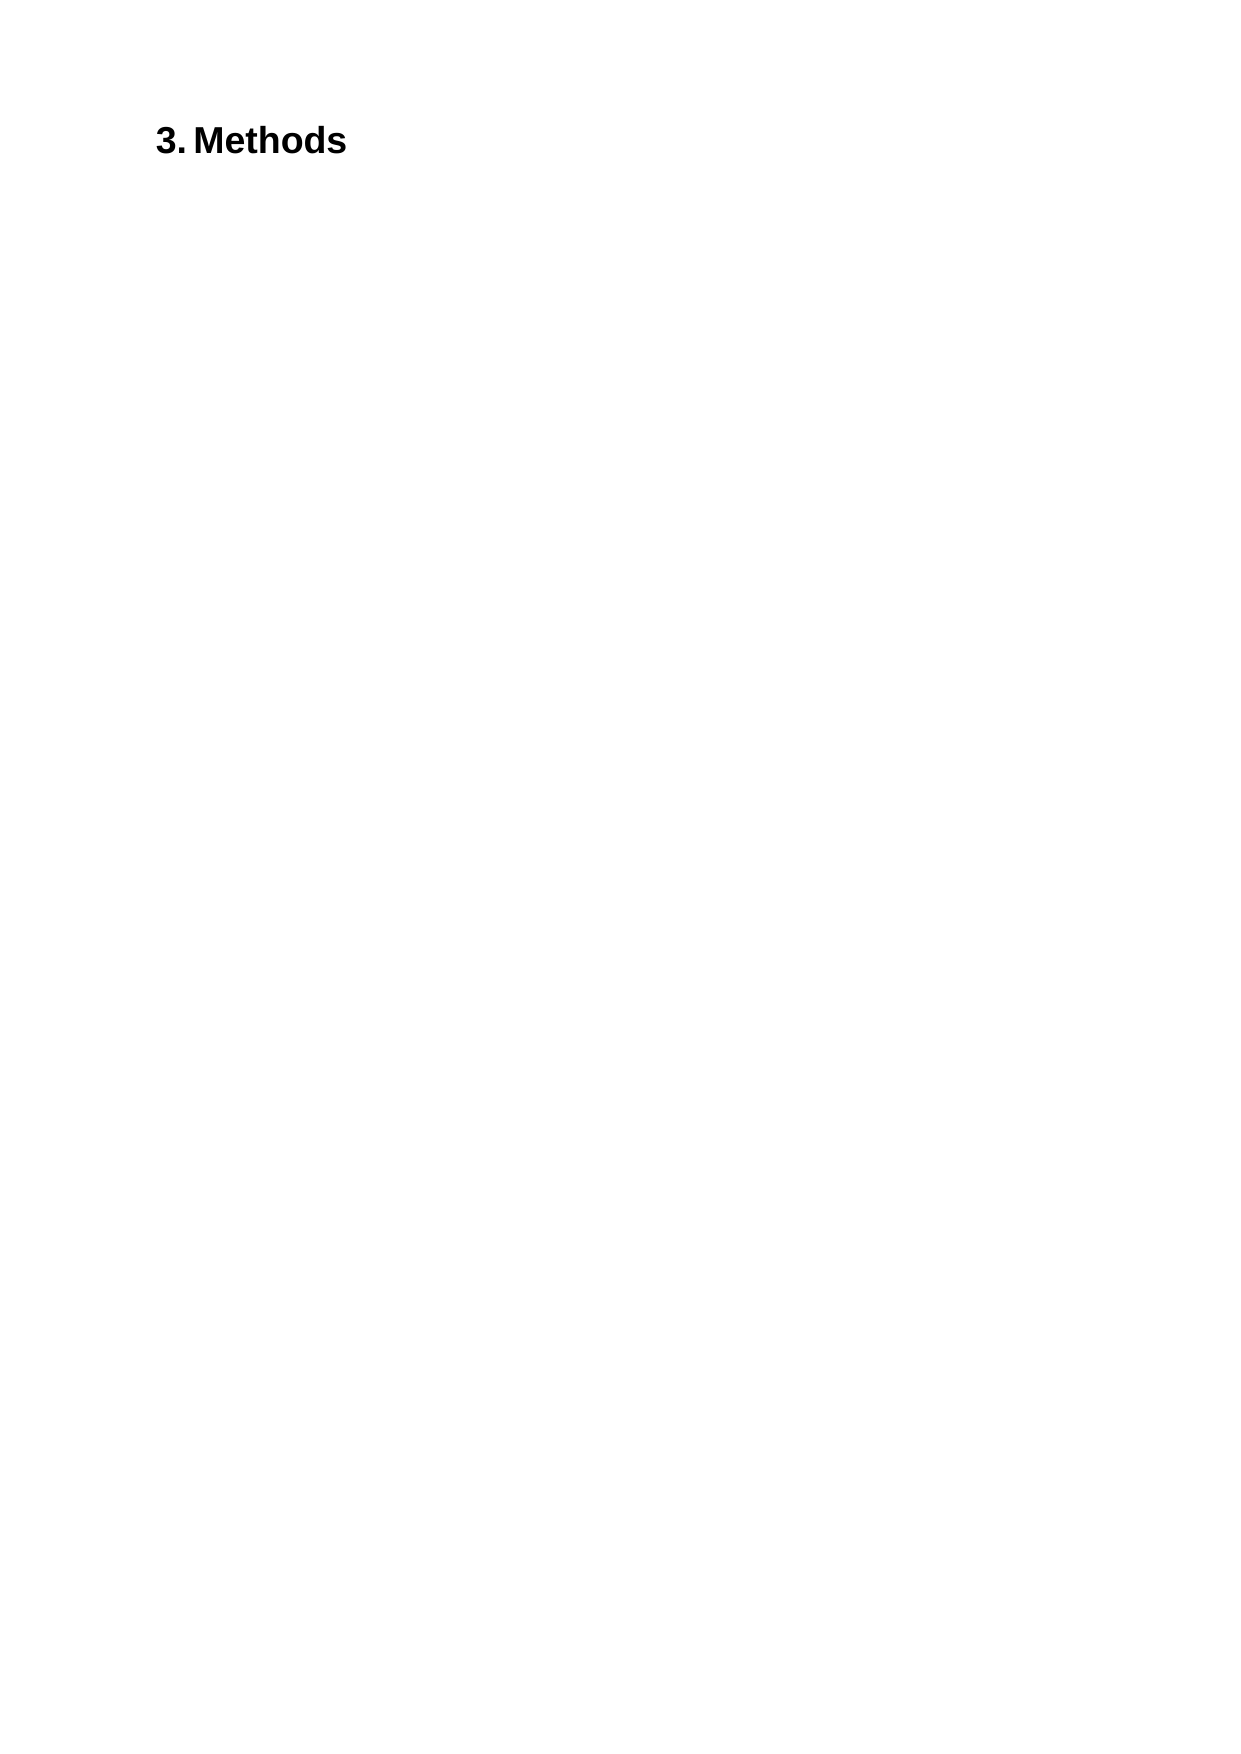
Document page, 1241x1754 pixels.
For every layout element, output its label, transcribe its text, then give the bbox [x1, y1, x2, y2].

list Methods [156, 118, 827, 161]
